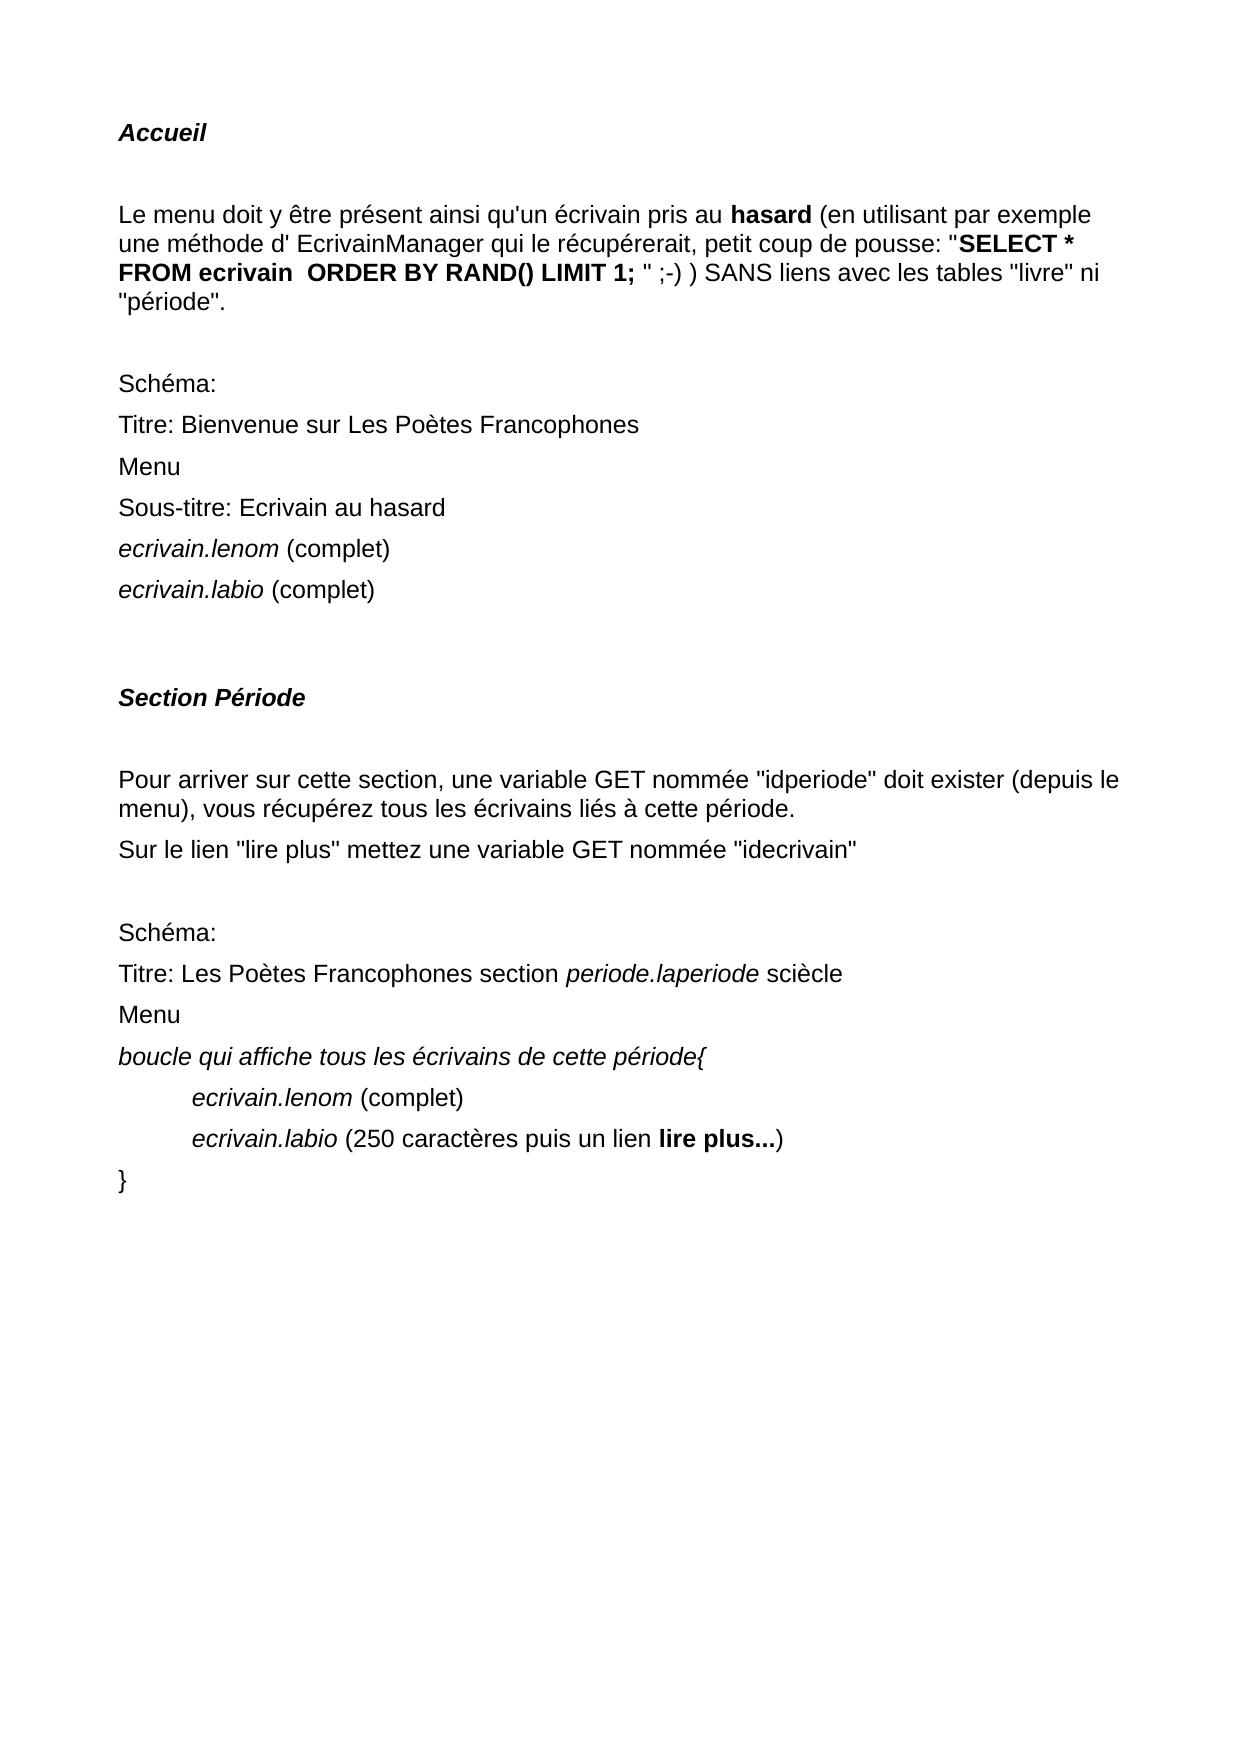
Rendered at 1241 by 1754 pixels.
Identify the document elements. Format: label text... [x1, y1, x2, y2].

text Schéma: [118, 369, 1122, 398]
text ecrivain.labio (250 caractères puis un lien lire plus...) [118, 1124, 1122, 1153]
text Menu [118, 1000, 1122, 1029]
text Titre: Les Poètes Francophones section periode.laperiode sciècle [118, 959, 1122, 988]
subtitle Section Période [118, 683, 1122, 711]
text boucle qui affiche tous les écrivains de cette période{ [118, 1041, 1122, 1070]
text Titre: Bienvenue sur Les Poètes Francophones [118, 410, 1122, 439]
text ecrivain.lenom (complet) [118, 1083, 1122, 1111]
text Menu [118, 452, 1122, 480]
text Pour arriver sur cette section, une variable GET nommée "idperiode" doit exister (depuis le menu), vous récupérez tous les écrivains liés à cette période. [118, 765, 1122, 823]
text ecrivain.labio (complet) [118, 575, 1122, 604]
subtitle Accueil [118, 118, 1122, 147]
text Schéma: [118, 918, 1122, 946]
text Sur le lien "lire plus" mettez une variable GET nommée "idecrivain" [118, 835, 1122, 864]
text } [118, 1165, 1122, 1194]
text Sous-titre: Ecrivain au hasard [118, 493, 1122, 522]
text ecrivain.lenom (complet) [118, 534, 1122, 563]
text Le menu doit y être présent ainsi qu'un écrivain pris au hasard (en utilisant par exemple une méthode d' EcrivainManager qui le récupérerait, petit coup de pousse: "SELECT * FROM ecrivain ORDER BY RAND() LIMIT 1; " ;-) ) SANS liens avec les tables "livre" ni "période". [118, 200, 1122, 315]
